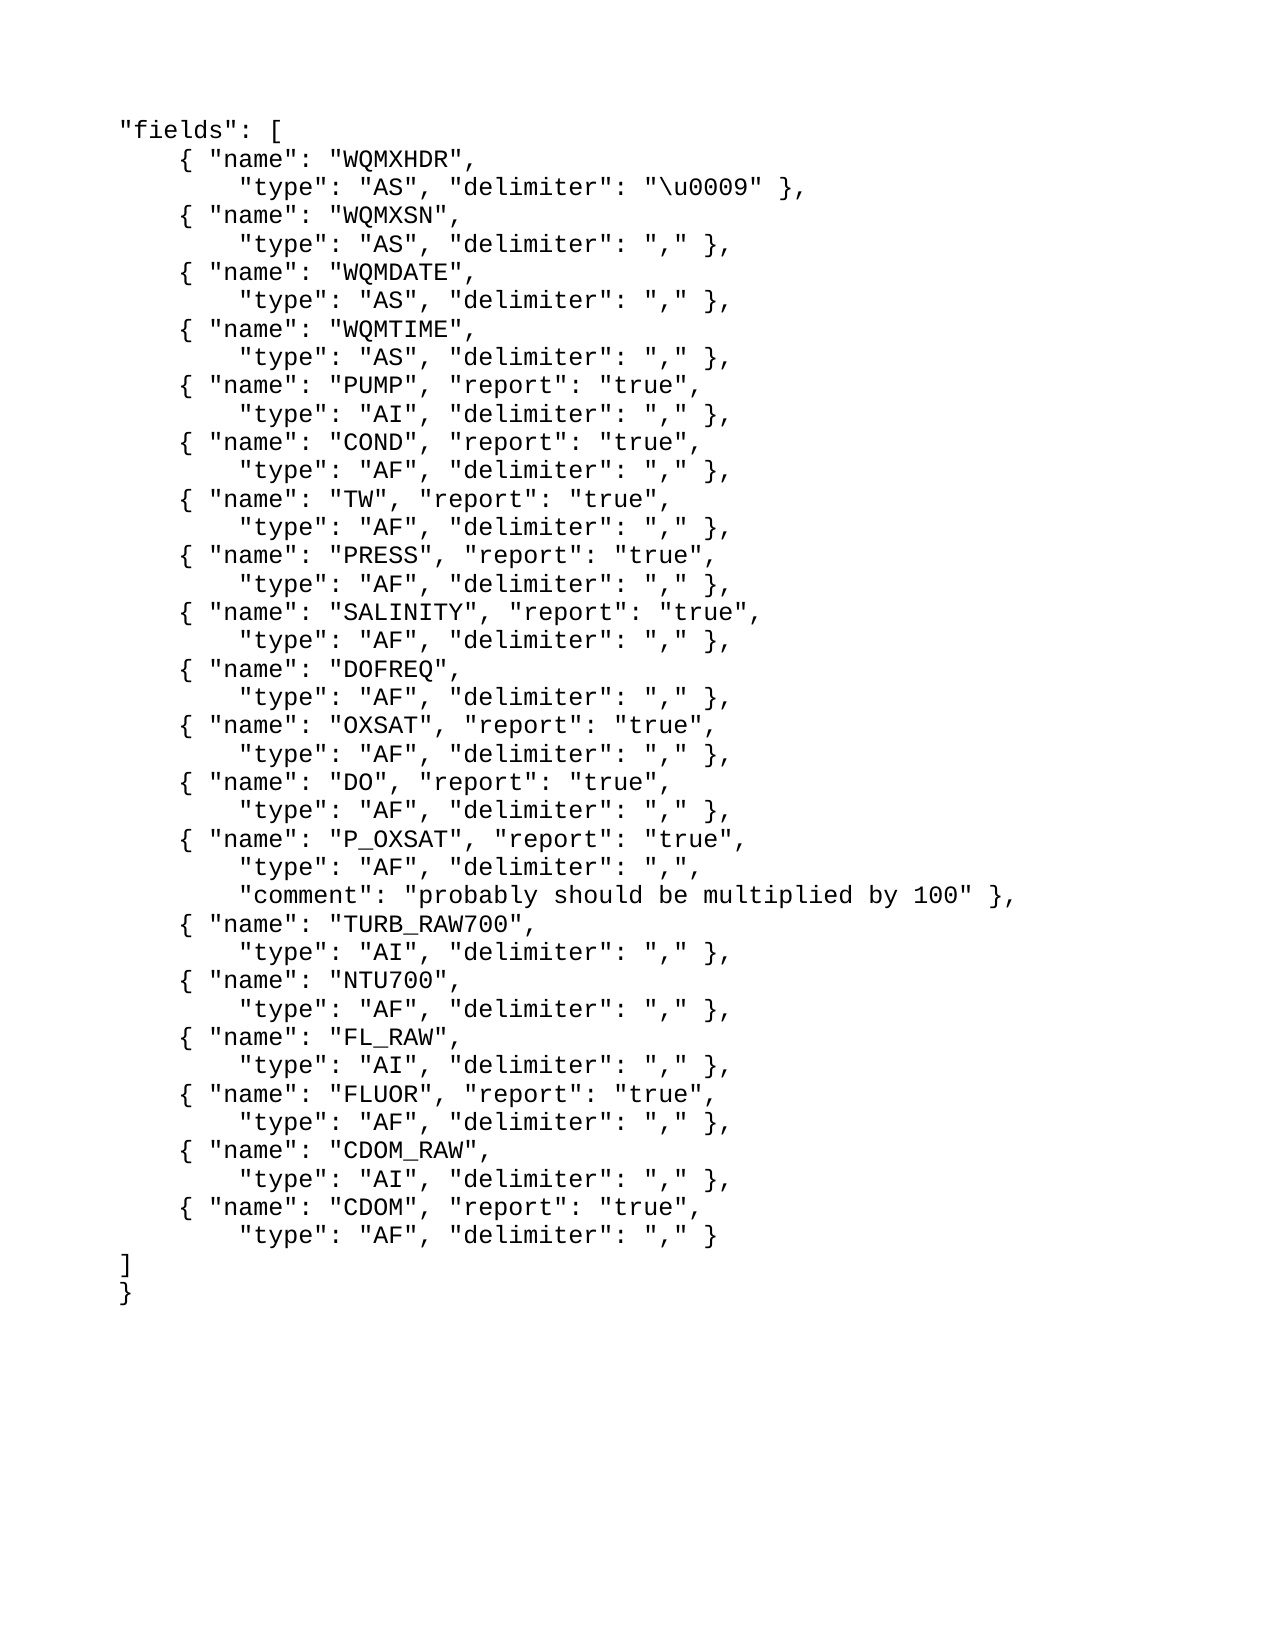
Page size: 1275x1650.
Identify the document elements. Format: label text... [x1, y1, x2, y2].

text { "name": "SALINITY", "report": "true", [118, 600, 1157, 628]
text "type": "AS", "delimiter": "," }, [118, 231, 1157, 260]
text "type": "AF", "delimiter": "," }, [118, 571, 1157, 600]
text "fields": [ [118, 118, 1157, 146]
text "type": "AS", "delimiter": "\u0009" }, [118, 175, 1157, 203]
text ] [118, 1251, 1157, 1280]
text { "name": "COND", "report": "true", [118, 430, 1157, 458]
text { "name": "PUMP", "report": "true", [118, 373, 1157, 401]
text { "name": "CDOM_RAW", [118, 1138, 1157, 1166]
text "comment": "probably should be multiplied by 100" }, [118, 883, 1157, 911]
text { "name": "P_OXSAT", "report": "true", [118, 826, 1157, 855]
text "type": "AF", "delimiter": "," }, [118, 685, 1157, 713]
text { "name": "WQMXHDR", [118, 146, 1157, 175]
text "type": "AF", "delimiter": ",", [118, 855, 1157, 883]
text { "name": "WQMTIME", [118, 316, 1157, 345]
text "type": "AI", "delimiter": "," }, [118, 1166, 1157, 1195]
text { "name": "CDOM", "report": "true", [118, 1195, 1157, 1223]
text "type": "AI", "delimiter": "," }, [118, 401, 1157, 430]
text { "name": "DOFREQ", [118, 656, 1157, 685]
text { "name": "NTU700", [118, 968, 1157, 996]
text { "name": "PRESS", "report": "true", [118, 543, 1157, 571]
text "type": "AF", "delimiter": "," }, [118, 798, 1157, 826]
text { "name": "WQMDATE", [118, 260, 1157, 288]
text "type": "AF", "delimiter": "," }, [118, 1110, 1157, 1138]
text "type": "AF", "delimiter": "," }, [118, 628, 1157, 656]
text { "name": "FL_RAW", [118, 1025, 1157, 1053]
text "type": "AF", "delimiter": "," } [118, 1223, 1157, 1251]
text "type": "AF", "delimiter": "," }, [118, 458, 1157, 486]
text { "name": "FLUOR", "report": "true", [118, 1081, 1157, 1110]
text "type": "AF", "delimiter": "," }, [118, 996, 1157, 1025]
text } [118, 1280, 1157, 1308]
text { "name": "OXSAT", "report": "true", [118, 713, 1157, 741]
text "type": "AI", "delimiter": "," }, [118, 940, 1157, 968]
text "type": "AS", "delimiter": "," }, [118, 345, 1157, 373]
text { "name": "TW", "report": "true", [118, 486, 1157, 515]
text { "name": "DO", "report": "true", [118, 770, 1157, 798]
text "type": "AF", "delimiter": "," }, [118, 741, 1157, 770]
text { "name": "TURB_RAW700", [118, 911, 1157, 940]
text "type": "AF", "delimiter": "," }, [118, 515, 1157, 543]
text "type": "AS", "delimiter": "," }, [118, 288, 1157, 316]
text "type": "AI", "delimiter": "," }, [118, 1053, 1157, 1081]
text { "name": "WQMXSN", [118, 203, 1157, 231]
